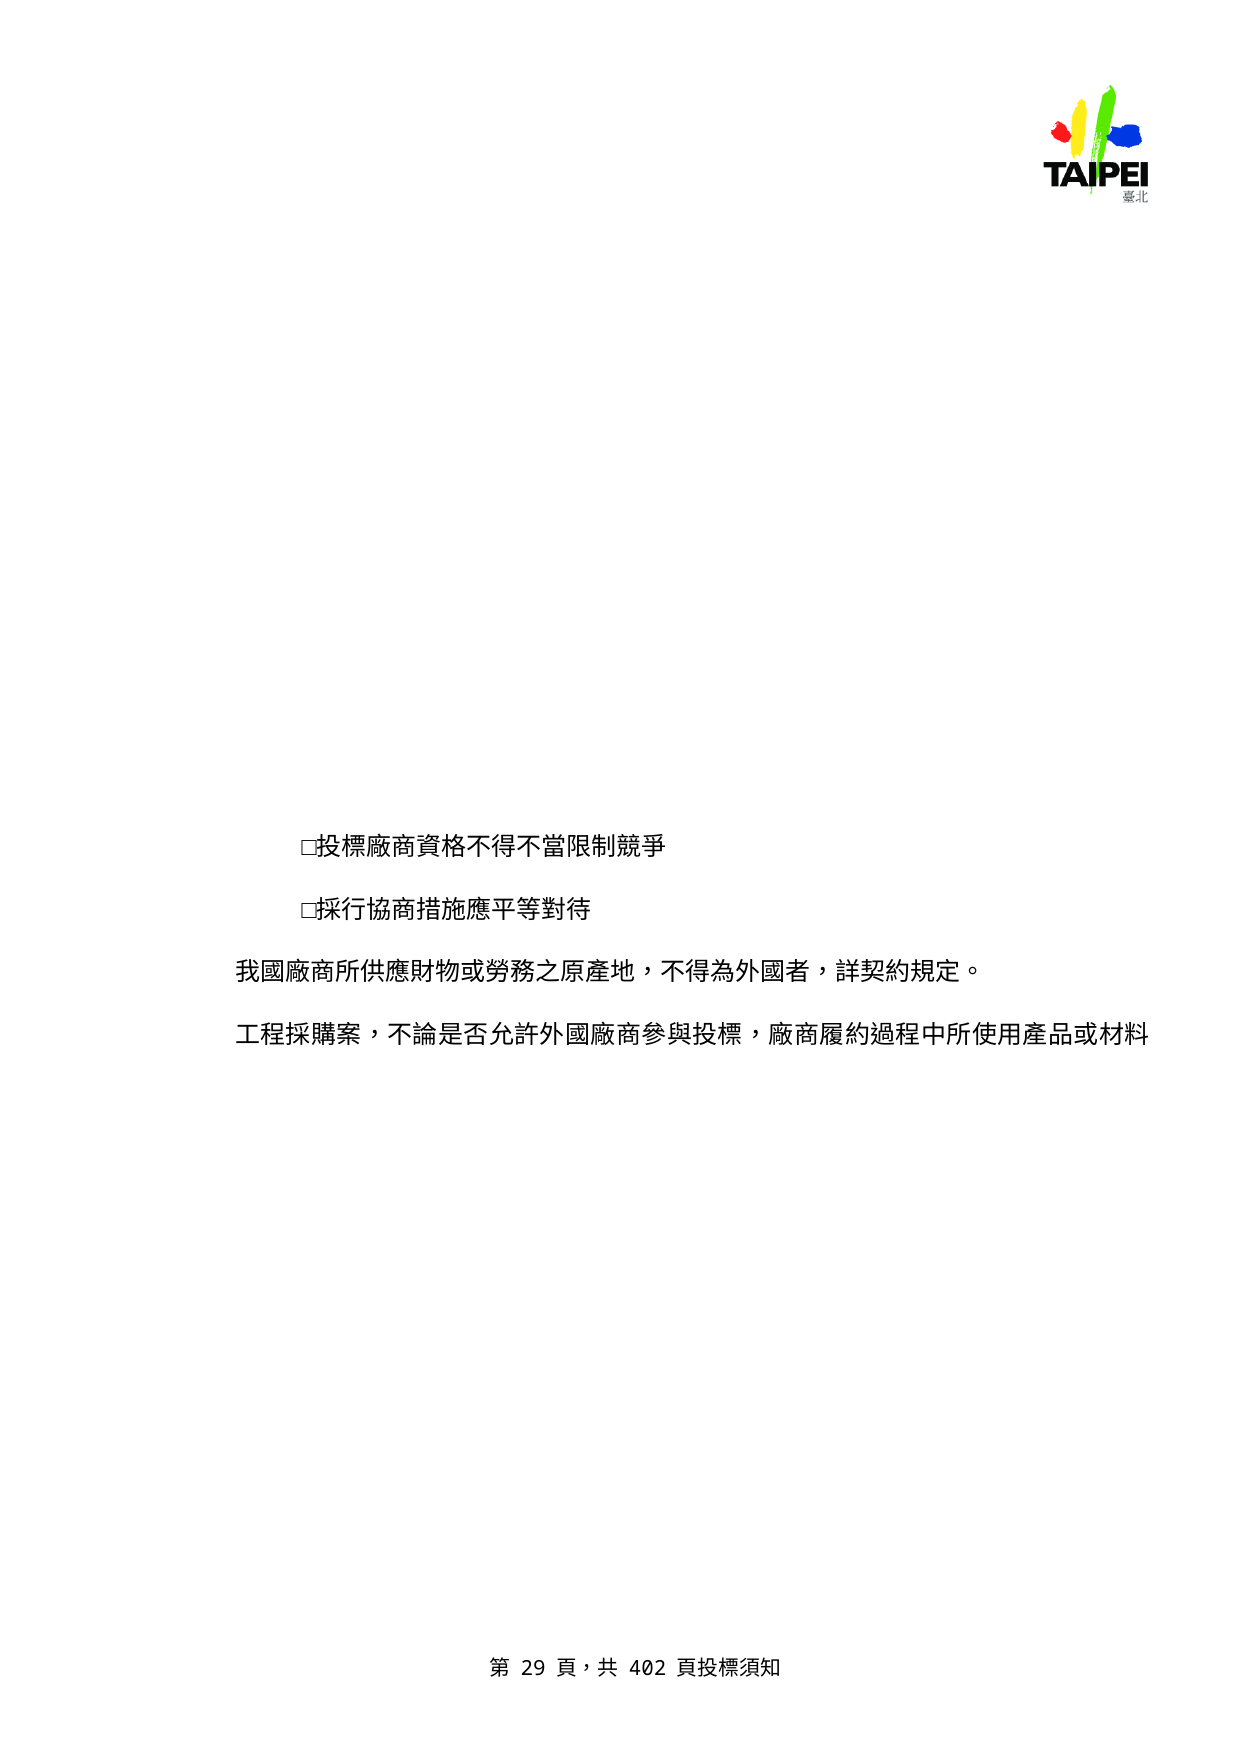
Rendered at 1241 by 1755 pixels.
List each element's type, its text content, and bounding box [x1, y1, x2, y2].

text □投標廠商資格不得不當限制競爭 [301, 803, 1152, 866]
text □採行協商措施應平等對待 [301, 866, 1152, 928]
text 我國廠商所供應財物或勞務之原產地，不得為外國者，詳契約規定。 [235, 928, 1152, 991]
text 工程採購案，不論是否允許外國廠商參與投標，廠商履約過程中所使用產品或材料 [235, 991, 1152, 1053]
